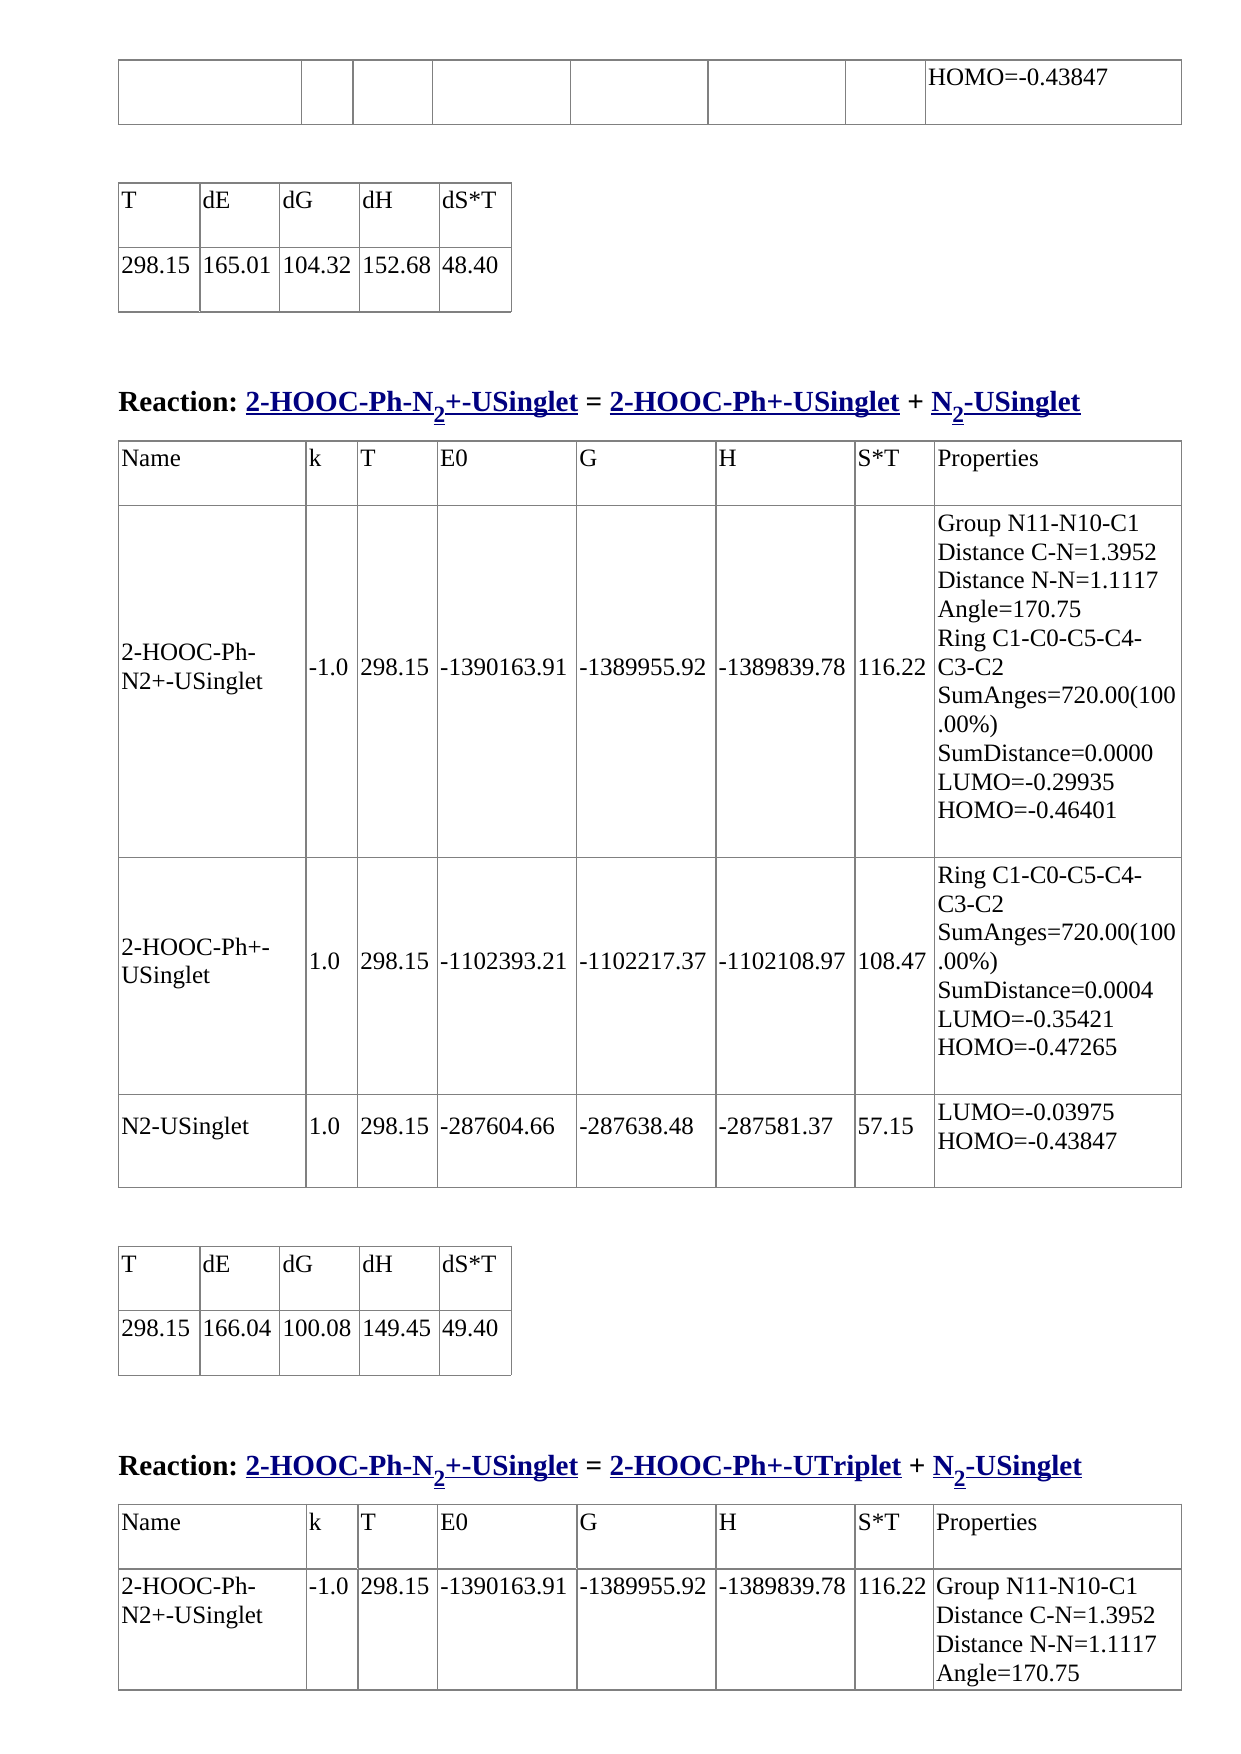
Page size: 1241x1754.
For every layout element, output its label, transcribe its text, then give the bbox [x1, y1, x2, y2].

table_cell N2-USinglet [119, 1095, 305, 1187]
table_cell -1389839.78 [717, 1570, 854, 1689]
table_header T [119, 184, 199, 247]
table_cell 48.40 [440, 248, 511, 311]
table_header G [578, 1505, 715, 1568]
table_cell 2-HOOC-Ph-N2+-USinglet [119, 506, 305, 857]
table_cell 298.15 [119, 1311, 199, 1374]
table_header Properties [934, 1505, 1181, 1568]
table_cell 298.15 [358, 858, 437, 1094]
table_header Name [119, 442, 305, 505]
table_header E0 [438, 442, 576, 505]
table_cell -1389955.92 [578, 1570, 715, 1689]
table_header dG [280, 1247, 359, 1310]
table_header dG [280, 184, 359, 247]
table_header dE [201, 184, 279, 247]
subtitle Reaction: 2-HOOC-Ph-N2+-USinglet = 2-HOOC-Ph+-USinglet + N2-USinglet [118, 384, 1181, 428]
table_cell Group N11-N10-C1 Distance C-N=1.3952 Distance N-N=1.1117 Angle=170.75 [934, 1570, 1181, 1689]
table_cell [302, 61, 352, 123]
table_header S*T [856, 1505, 933, 1568]
table_header T [359, 1505, 437, 1568]
table_cell 166.04 [201, 1311, 279, 1374]
table_cell 298.15 [119, 248, 199, 311]
table_header dH [360, 1247, 439, 1310]
table_cell 152.68 [360, 248, 439, 311]
table_cell 108.47 [856, 858, 934, 1094]
table_header G [577, 442, 715, 505]
table_cell -1102108.97 [717, 858, 854, 1094]
table_header T [119, 1247, 199, 1310]
table_header H [717, 1505, 854, 1568]
table_cell -1389955.92 [577, 506, 715, 857]
table_header dS*T [440, 1247, 511, 1310]
table_header H [717, 442, 854, 505]
table_cell -1102217.37 [577, 858, 715, 1094]
table_cell -1390163.91 [438, 1570, 576, 1689]
table_cell 149.45 [360, 1311, 439, 1374]
table_cell 165.01 [201, 248, 279, 311]
table_cell 1.0 [307, 1095, 357, 1187]
table_header S*T [856, 442, 934, 505]
table_cell -287638.48 [577, 1095, 715, 1187]
table_cell LUMO=-0.03975 HOMO=-0.43847 [935, 1095, 1181, 1187]
table_cell 298.15 [358, 506, 437, 857]
table_header Name [119, 1505, 306, 1568]
table_cell -287604.66 [438, 1095, 576, 1187]
table_header k [307, 1505, 357, 1568]
table_cell [119, 61, 301, 123]
table_header T [358, 442, 437, 505]
table_cell 49.40 [440, 1311, 511, 1374]
table_cell 298.15 [358, 1095, 437, 1187]
table_cell -1102393.21 [438, 858, 576, 1094]
table_cell 116.22 [856, 1570, 933, 1689]
table_header dS*T [440, 184, 511, 247]
table_cell -1.0 [307, 506, 357, 857]
subtitle Reaction: 2-HOOC-Ph-N2+-USinglet = 2-HOOC-Ph+-UTriplet + N2-USinglet [118, 1448, 1181, 1491]
table_header dH [360, 184, 439, 247]
table_cell [709, 61, 845, 123]
table_cell [433, 61, 570, 123]
table_cell 57.15 [856, 1095, 934, 1187]
table_header k [307, 442, 357, 505]
table_cell 1.0 [307, 858, 357, 1094]
table_header E0 [438, 1505, 576, 1568]
table_cell [846, 61, 925, 123]
table_cell [354, 61, 432, 123]
table_header Properties [935, 442, 1181, 505]
table_cell 104.32 [280, 248, 359, 311]
table_cell 116.22 [856, 506, 934, 857]
table_cell Ring C1-C0-C5-C4-C3-C2 SumAnges=720.00(100.00%) SumDistance=0.0004 LUMO=-0.35421 HOMO=-0.47265 [935, 858, 1181, 1094]
table_cell 100.08 [280, 1311, 359, 1374]
table_cell -1389839.78 [717, 506, 854, 857]
table_cell 298.15 [359, 1570, 437, 1689]
table_cell -1390163.91 [438, 506, 576, 857]
table_cell 2-HOOC-Ph+-USinglet [119, 858, 305, 1094]
table_cell -287581.37 [717, 1095, 854, 1187]
table_cell -1.0 [307, 1570, 357, 1689]
table_cell 2-HOOC-Ph-N2+-USinglet [119, 1570, 306, 1689]
table_header dE [201, 1247, 279, 1310]
table_cell HOMO=-0.43847 [926, 61, 1181, 123]
table_cell [571, 61, 707, 123]
table_cell Group N11-N10-C1 Distance C-N=1.3952 Distance N-N=1.1117 Angle=170.75 Ring C1-C0-C5-C4-C3-C2 SumAnges=720.00(100.00%) SumDistance=0.0000 LUMO=-0.29935 HOMO=-0.46401 [935, 506, 1181, 857]
